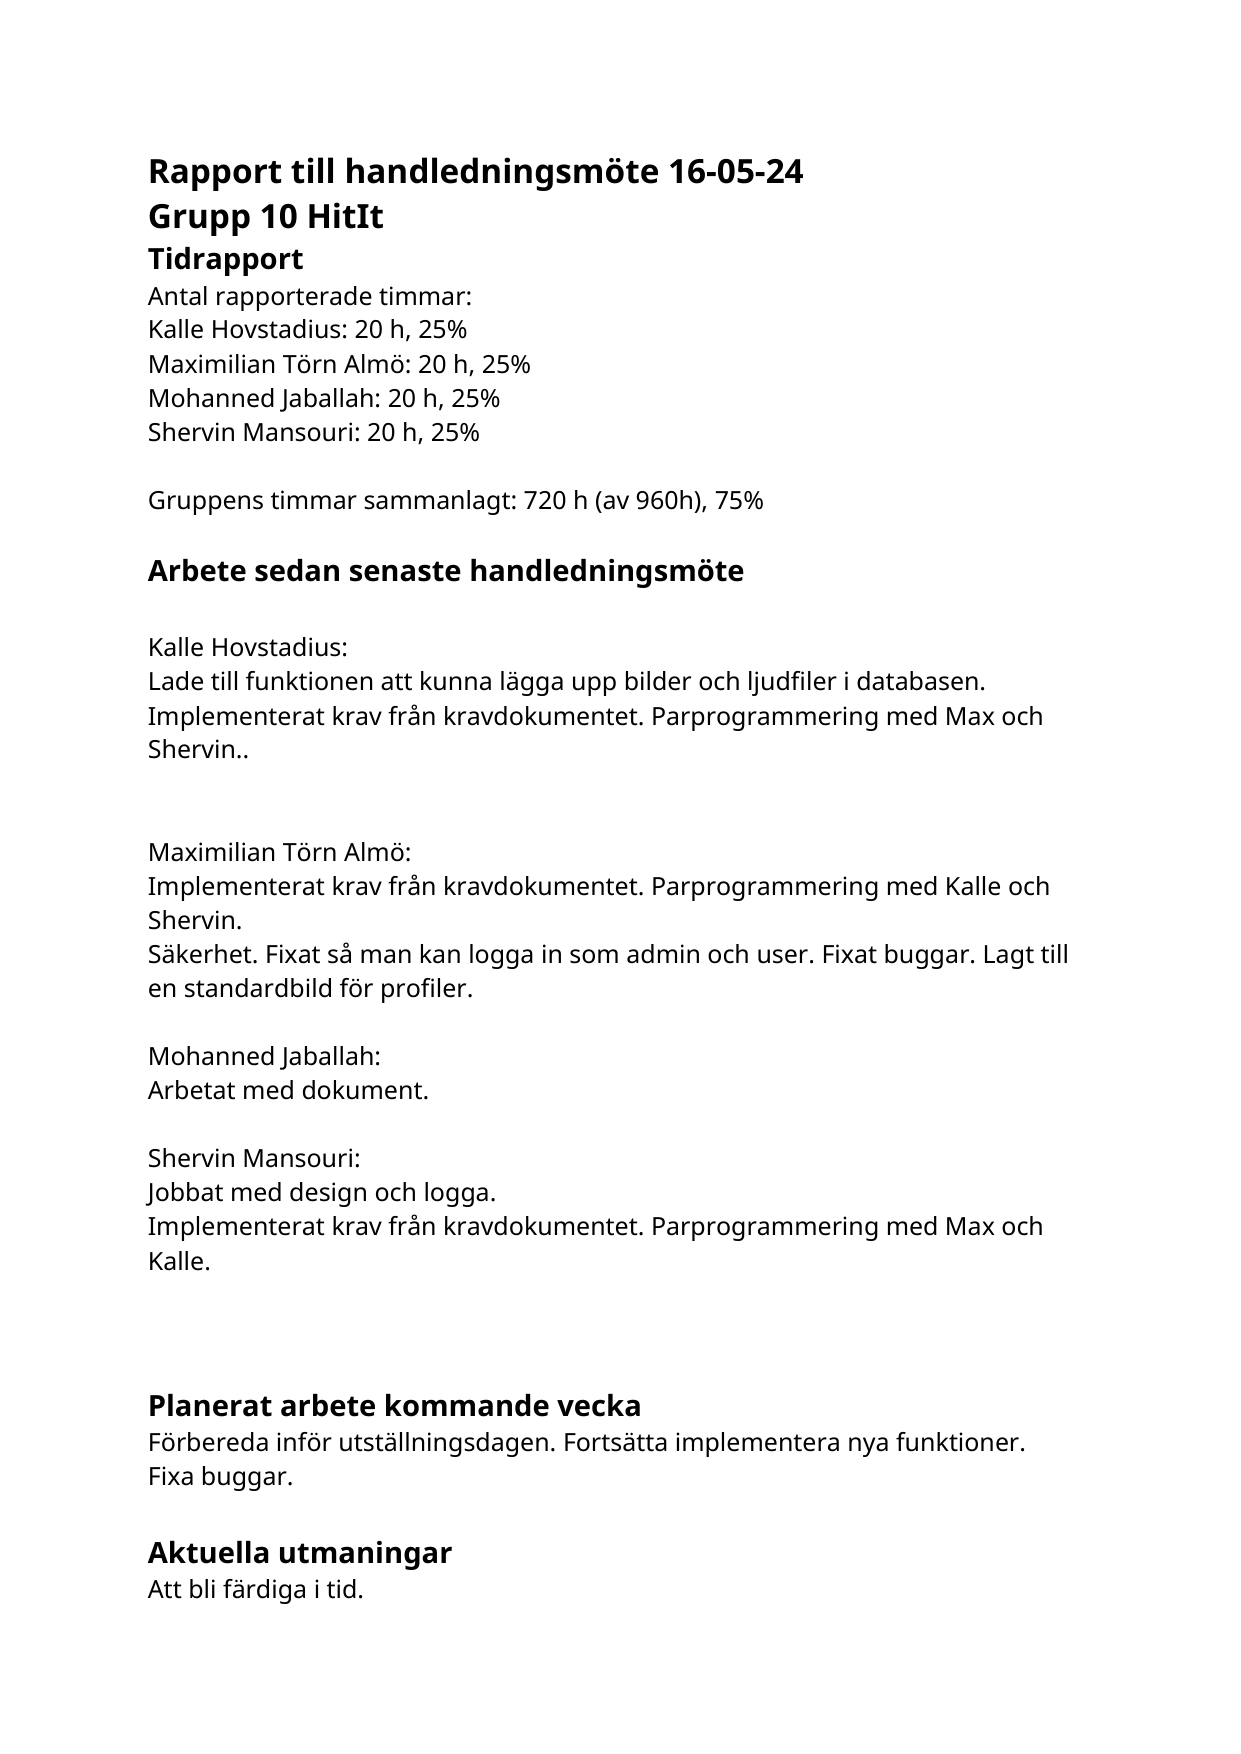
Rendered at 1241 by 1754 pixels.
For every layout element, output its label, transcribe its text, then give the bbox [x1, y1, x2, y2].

text Kalle Hovstadius: [148, 630, 1093, 664]
text Mohanned Jaballah: 20 h, 25% [148, 380, 1093, 414]
text Rapport till handledningsmöte 16-05-24 [148, 148, 1093, 193]
text Implementerat krav från kravdokumentet. Parprogrammering med Max och Kalle. [148, 1209, 1093, 1277]
text Kalle Hovstadius: 20 h, 25% [148, 312, 1093, 346]
text Lade till funktionen att kunna lägga upp bilder och ljudfiler i databasen. [148, 664, 1093, 698]
text Implementerat krav från kravdokumentet. Parprogrammering med Max och Shervin.. [148, 698, 1093, 766]
text Grupp 10 HitIt [148, 193, 1093, 238]
text Tidrapport [148, 238, 1093, 278]
text Maximilian Törn Almö: [148, 834, 1093, 868]
text Gruppens timmar sammanlagt: 720 h (av 960h), 75% [148, 482, 1093, 517]
text Aktuella utmaningar [148, 1532, 1093, 1572]
text Planerat arbete kommande vecka [148, 1385, 1093, 1425]
text Shervin Mansouri: [148, 1141, 1093, 1175]
text Maximilian Törn Almö: 20 h, 25% [148, 346, 1093, 380]
text Fixa buggar. [148, 1459, 1093, 1493]
text Att bli färdiga i tid. [148, 1572, 1093, 1606]
text Förbereda inför utställningsdagen. Fortsätta implementera nya funktioner. [148, 1425, 1093, 1459]
text Mohanned Jaballah: [148, 1039, 1093, 1073]
text Antal rapporterade timmar: [148, 278, 1093, 312]
text Arbetat med dokument. [148, 1073, 1093, 1107]
text Implementerat krav från kravdokumentet. Parprogrammering med Kalle och Shervin. [148, 868, 1093, 937]
text Säkerhet. Fixat så man kan logga in som admin och user. Fixat buggar. Lagt till en standardbild för profiler. [148, 937, 1093, 1005]
text Jobbat med design och logga. [148, 1175, 1093, 1209]
text Arbete sedan senaste handledningsmöte [148, 551, 1093, 590]
text Shervin Mansouri: 20 h, 25% [148, 414, 1093, 448]
